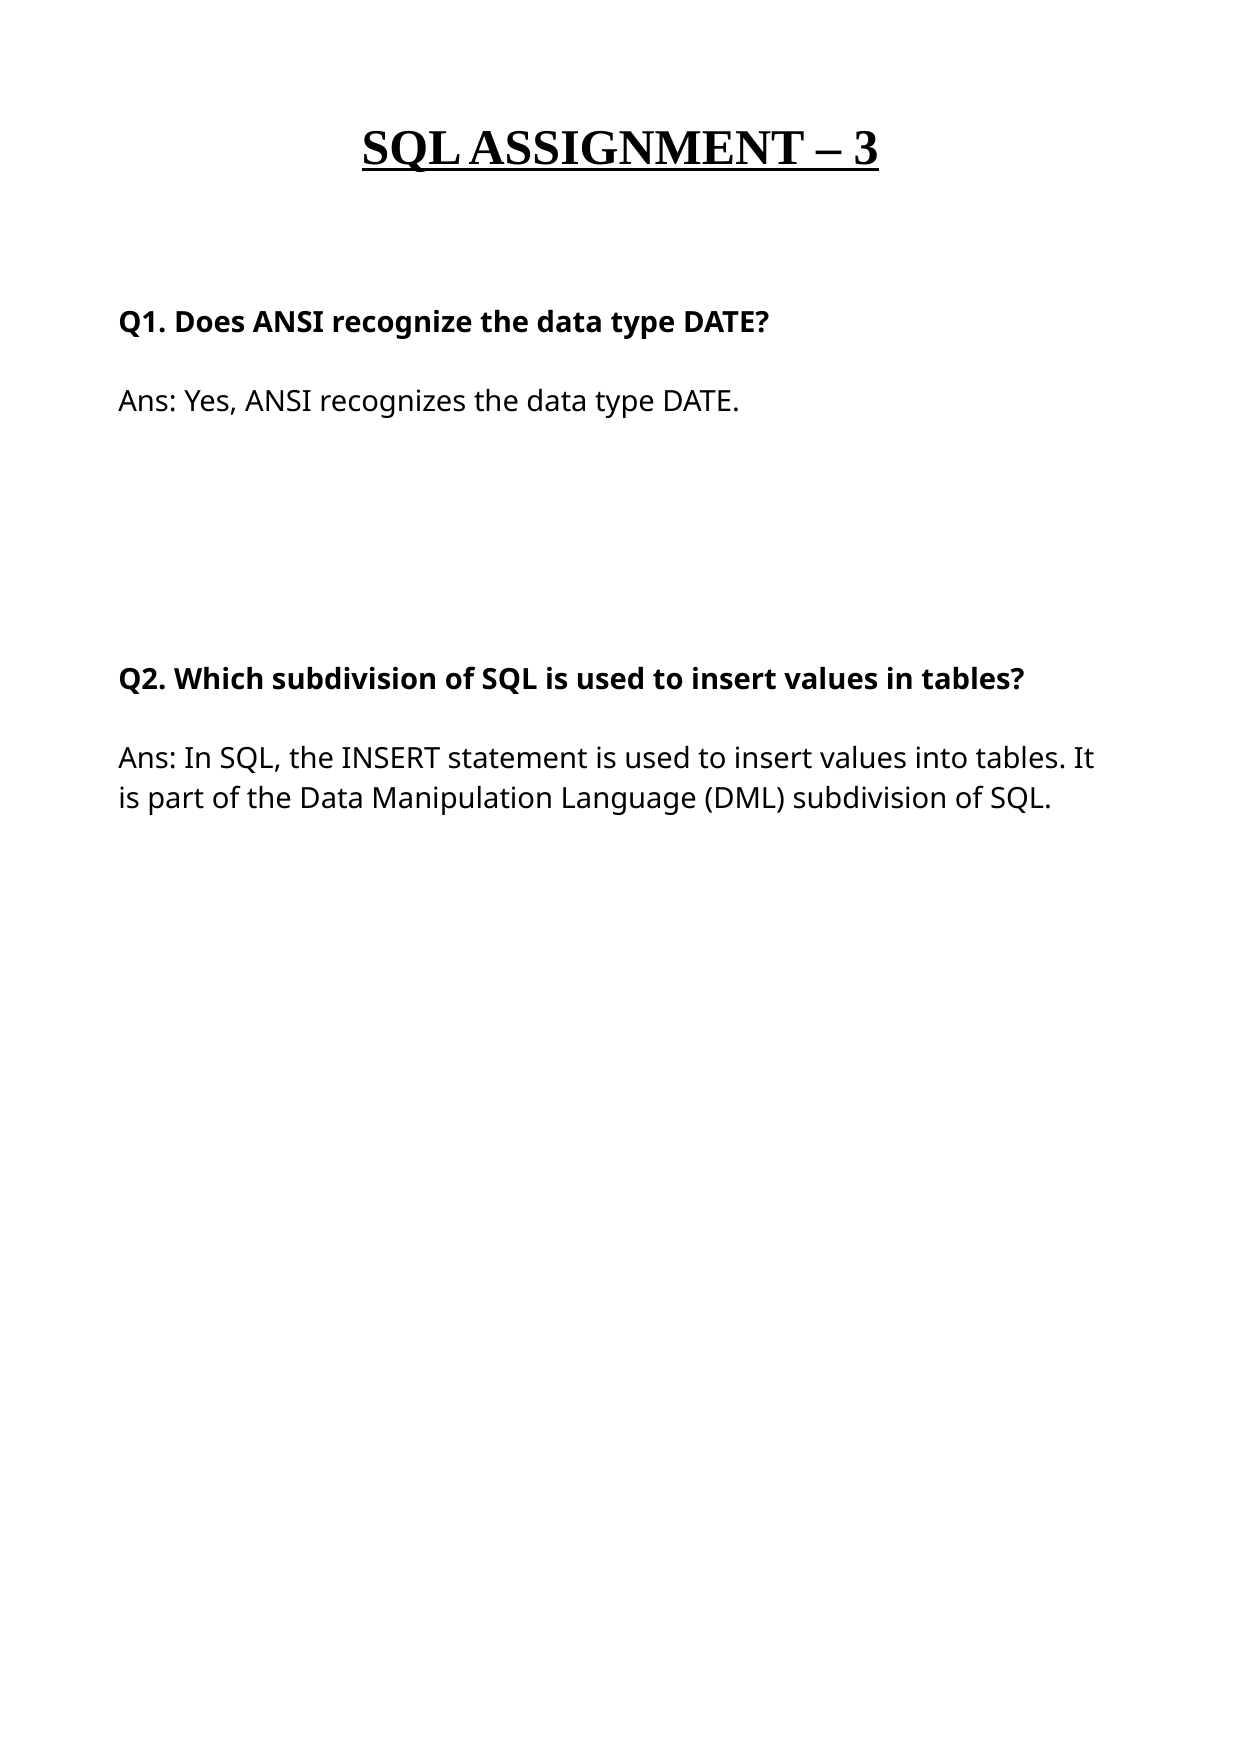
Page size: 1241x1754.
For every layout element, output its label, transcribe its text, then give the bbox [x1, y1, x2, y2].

text SQL ASSIGNMENT – 3 [118, 118, 1122, 176]
text Ans: In SQL, the INSERT statement is used to insert values into tables. It is part of the Data Manipulation Language (DML) subdivision of SQL. [118, 738, 1122, 817]
text Q1. Does ANSI recognize the data type DATE? [118, 301, 1122, 341]
text Ans: Yes, ANSI recognizes the data type DATE. [118, 381, 1122, 420]
text Q2. Which subdivision of SQL is used to insert values in tables? [118, 658, 1122, 698]
